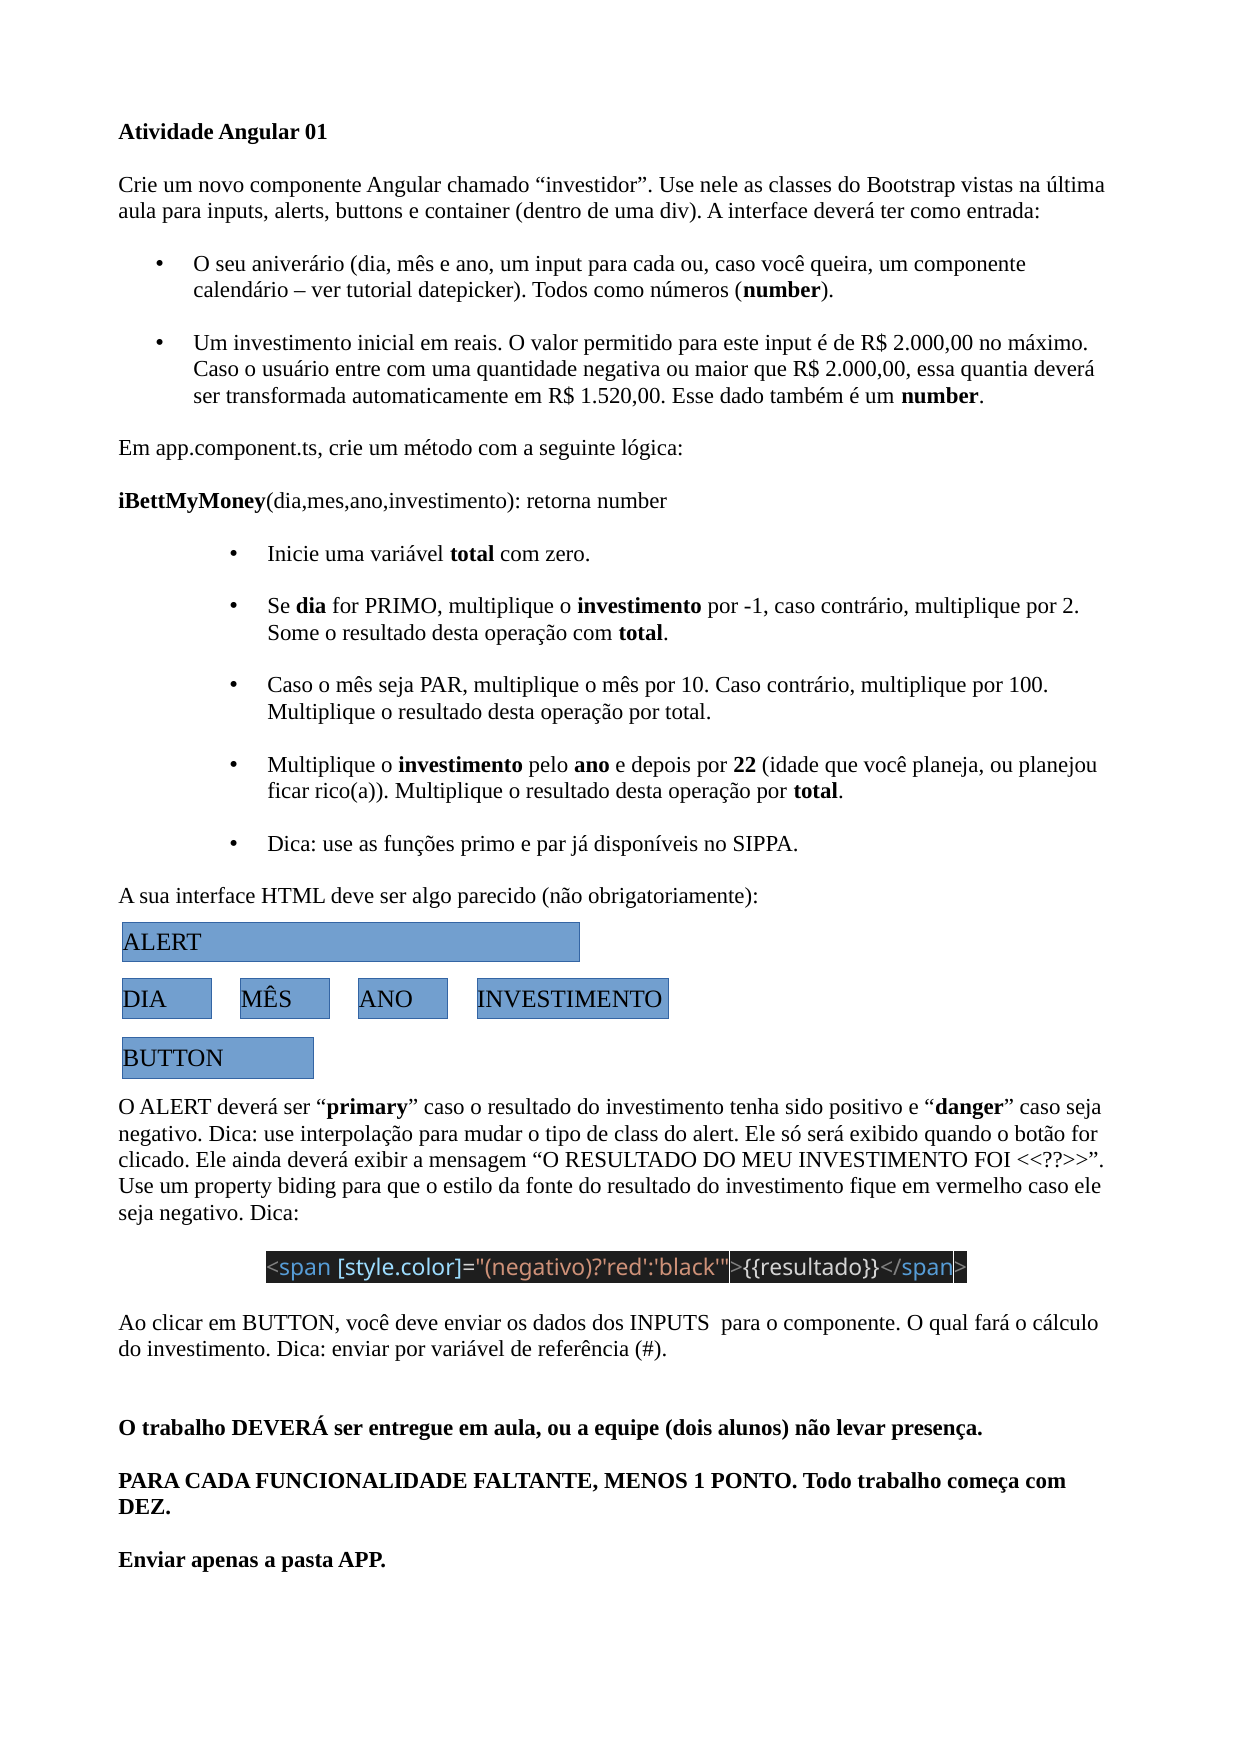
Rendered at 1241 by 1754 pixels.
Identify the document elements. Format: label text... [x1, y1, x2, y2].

text <span [style.color]="(negativo)?'red':'black'">{{resultado}}</span> [266, 1251, 1122, 1283]
text O ALERT deverá ser “primary” caso o resultado do investimento tenha sido positivo e “danger” caso seja negativo. Dica: use interpolação para mudar o tipo de class do alert. Ele só será exibido quando o botão for clicado. Ele ainda deverá exibir a mensagem “O RESULTADO DO MEU INVESTIMENTO FOI <<??>>”. Use um property biding para que o estilo da fonte do resultado do investimento fique em vermelho caso ele seja negativo. Dica: [118, 1093, 1122, 1225]
text O trabalho DEVERÁ ser entregue em aula, ou a equipe (dois alunos) não levar presença. [118, 1414, 1122, 1441]
text Atividade Angular 01 [118, 118, 1122, 144]
text Crie um novo componente Angular chamado “investidor”. Use nele as classes do Bootstrap vistas na última aula para inputs, alerts, buttons e container (dentro de uma div). A interface deverá ter como entrada: [118, 171, 1122, 223]
text Em app.component.ts, crie um método com a seguinte lógica: [118, 434, 1122, 461]
list Inicie uma variável total com zero. [229, 540, 1122, 566]
list O seu aniverário (dia, mês e ano, um input para cada ou, caso você queira, um componente calendário – ver tutorial datepicker). Todos como números (number). [156, 250, 1122, 303]
text iBettMyMoney(dia,mes,ano,investimento): retorna number [118, 487, 1122, 513]
list Multiplique o investimento pelo ano e depois por 22 (idade que você planeja, ou planejou ficar rico(a)). Multiplique o resultado desta operação por total. [229, 751, 1122, 803]
list Dica: use as funções primo e par já disponíveis no SIPPA. [229, 830, 1122, 856]
text Ao clicar em BUTTON, você deve enviar os dados dos INPUTS para o componente. O qual fará o cálculo do investimento. Dica: enviar por variável de referência (#). [118, 1309, 1122, 1362]
text Enviar apenas a pasta APP. [118, 1546, 1122, 1572]
list Caso o mês seja PAR, multiplique o mês por 10. Caso contrário, multiplique por 100. Multiplique o resultado desta operação por total. [229, 672, 1122, 724]
list Se dia for PRIMO, multiplique o investimento por -1, caso contrário, multiplique por 2. Some o resultado desta operação com total. [229, 592, 1122, 645]
text PARA CADA FUNCIONALIDADE FALTANTE, MENOS 1 PONTO. Todo trabalho começa com DEZ. [118, 1467, 1122, 1520]
list Um investimento inicial em reais. O valor permitido para este input é de R$ 2.000,00 no máximo. Caso o usuário entre com uma quantidade negativa ou maior que R$ 2.000,00, essa quantia deverá ser transformada automaticamente em R$ 1.520,00. Esse dado também é um number. [156, 329, 1122, 408]
text A sua interface HTML deve ser algo parecido (não obrigatoriamente): [118, 882, 1122, 909]
